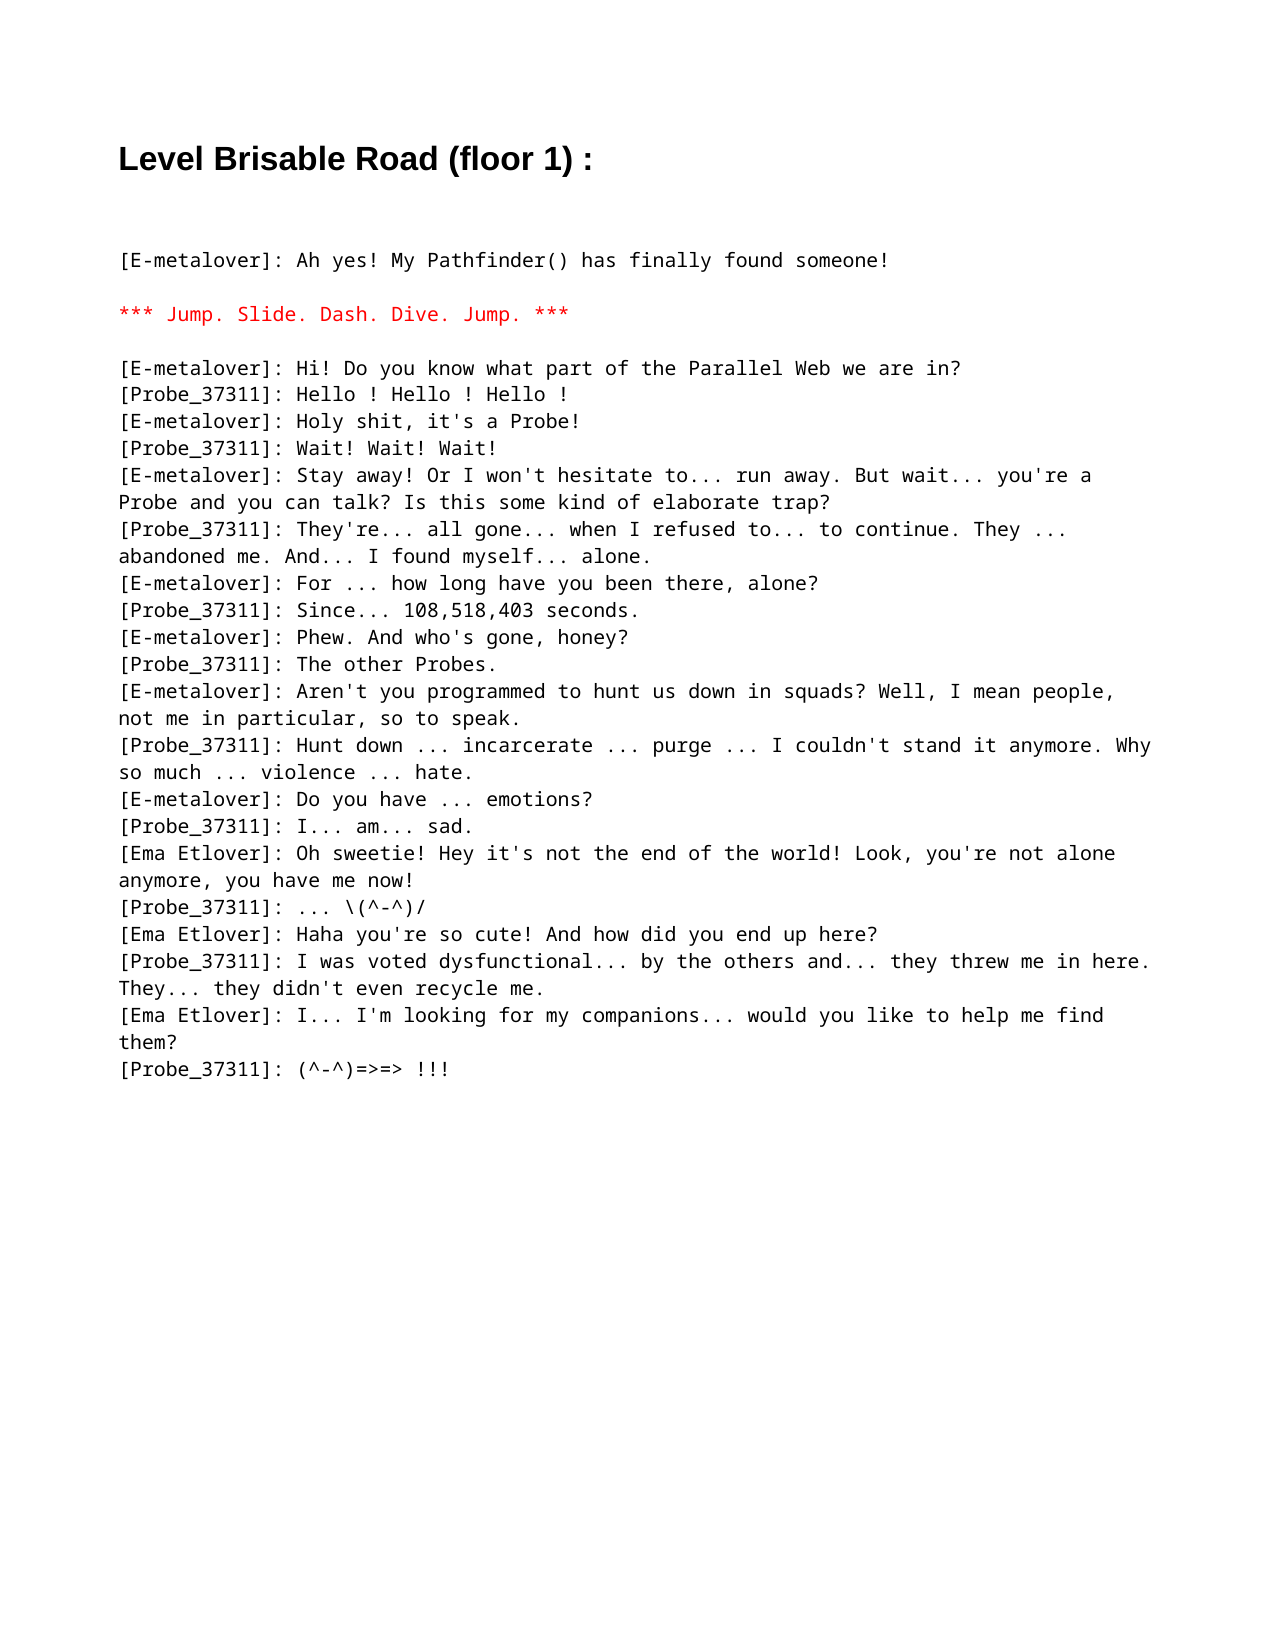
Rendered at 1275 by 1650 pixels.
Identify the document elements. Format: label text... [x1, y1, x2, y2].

text [Probe_37311]: (^-^)=>=> !!! [118, 1055, 1157, 1082]
text [Probe_37311]: I... am... sad. [118, 812, 1157, 839]
text [E-metalover]: Ah yes! My Pathfinder() has finally found someone! [118, 246, 1157, 273]
text [Probe_37311]: Hello ! Hello ! Hello ! [118, 381, 1157, 408]
text [E-metalover]: Phew. And who's gone, honey? [118, 623, 1157, 651]
text [E-metalover]: For ... how long have you been there, alone? [118, 569, 1157, 597]
text *** Jump. Slide. Dash. Dive. Jump. *** [118, 300, 1157, 327]
text [E-metalover]: Aren't you programmed to hunt us down in squads? Well, I mean people, not me in particular, so to speak. [118, 677, 1157, 731]
text [Ema Etlover]: Oh sweetie! Hey it's not the end of the world! Look, you're not alone anymore, you have me now! [118, 839, 1157, 893]
text [Probe_37311]: The other Probes. [118, 651, 1157, 677]
text [Probe_37311]: I was voted dysfunctional... by the others and... they threw me in here. They... they didn't even recycle me. [118, 947, 1157, 1001]
text [E-metalover]: Do you have ... emotions? [118, 785, 1157, 812]
text [Ema Etlover]: I... I'm looking for my companions... would you like to help me find them? [118, 1001, 1157, 1055]
text [Probe_37311]: Hunt down ... incarcerate ... purge ... I couldn't stand it anymore. Why so much ... violence ... hate. [118, 731, 1157, 785]
text [Ema Etlover]: Haha you're so cute! And how did you end up here? [118, 920, 1157, 947]
text [Probe_37311]: Wait! Wait! Wait! [118, 435, 1157, 462]
text [Probe_37311]: They're... all gone... when I refused to... to continue. They ... abandoned me. And... I found myself... alone. [118, 516, 1157, 569]
text [E-metalover]: Hi! Do you know what part of the Parallel Web we are in? [118, 354, 1157, 381]
text [E-metalover]: Holy shit, it's a Probe! [118, 408, 1157, 435]
text [Probe_37311]: Since... 108,518,403 seconds. [118, 597, 1157, 623]
text [E-metalover]: Stay away! Or I won't hesitate to... run away. But wait... you're a Probe and you can talk? Is this some kind of elaborate trap? [118, 462, 1157, 516]
subtitle Level Brisable Road (floor 1) : [118, 139, 1157, 178]
text [Probe_37311]: ... \(^-^)/ [118, 893, 1157, 920]
